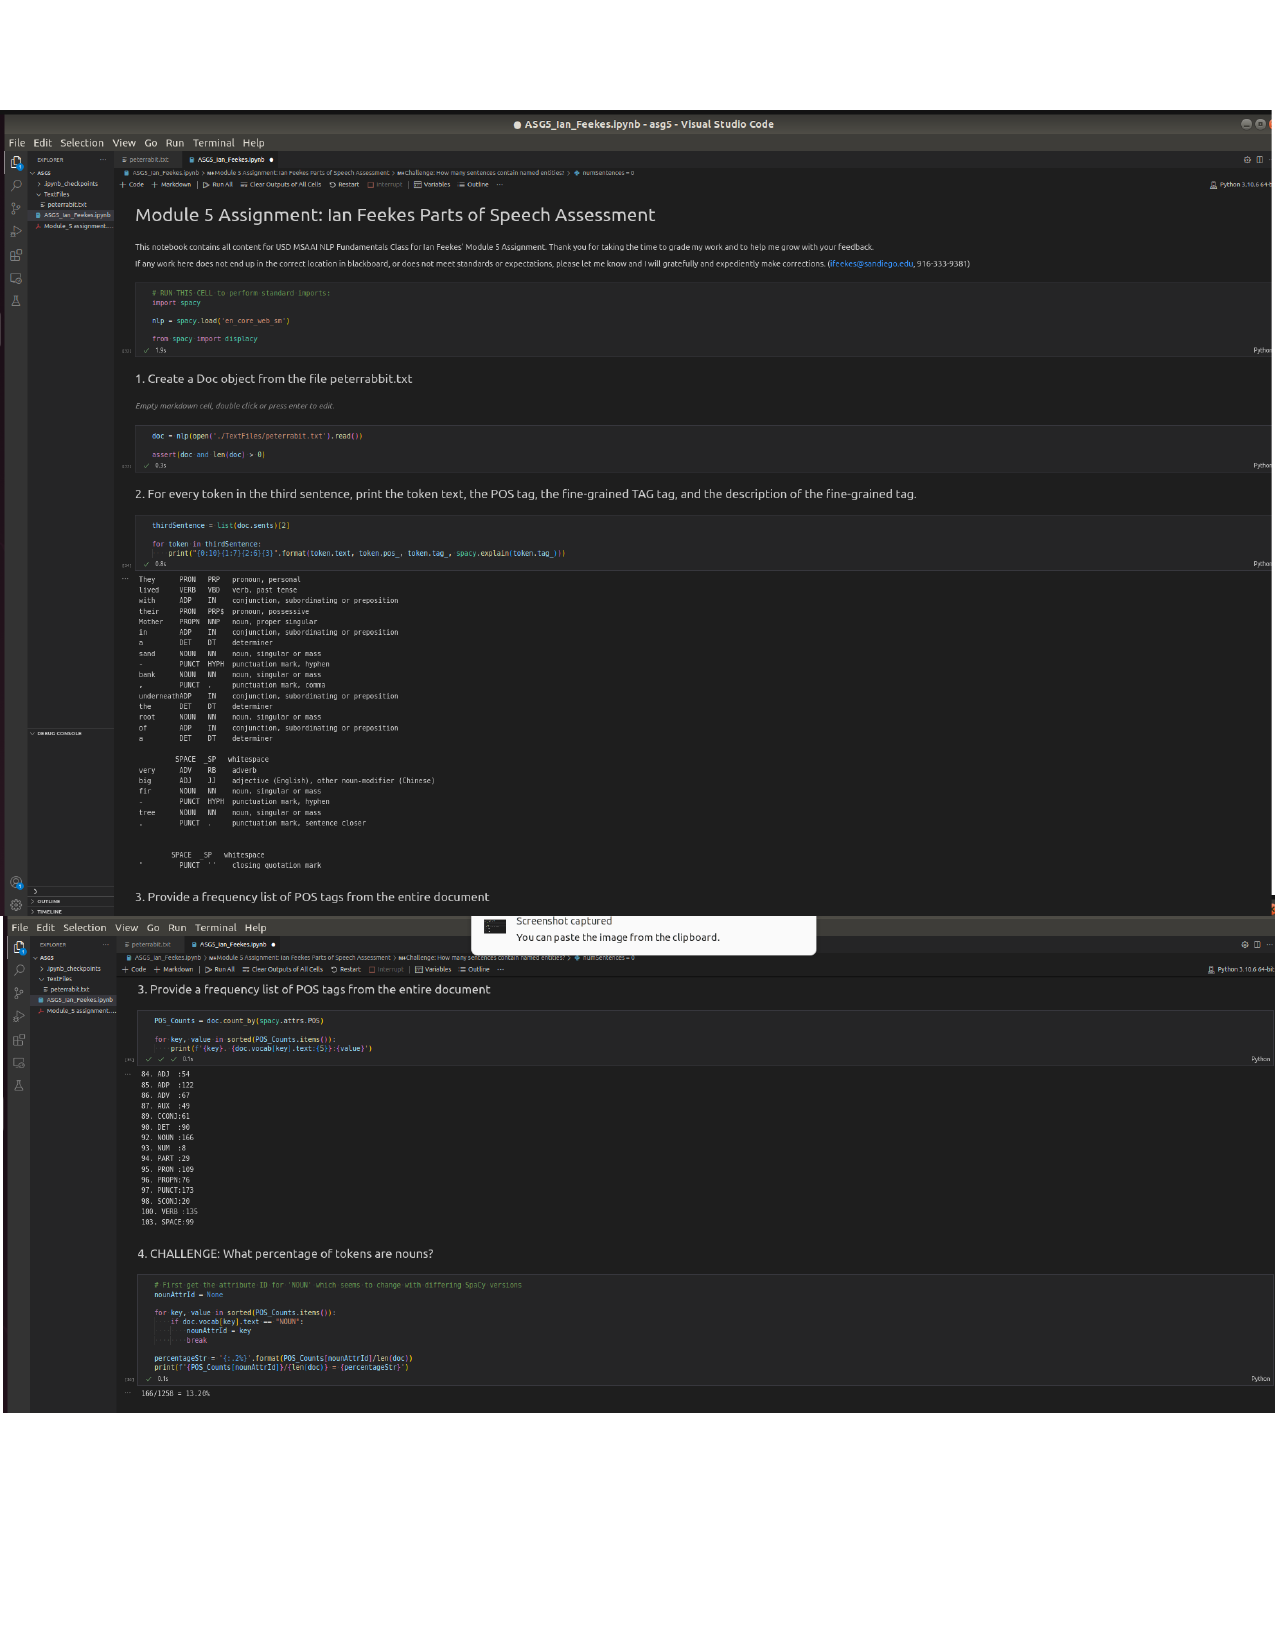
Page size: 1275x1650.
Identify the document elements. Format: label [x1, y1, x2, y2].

picture [0, 110, 1275, 1413]
